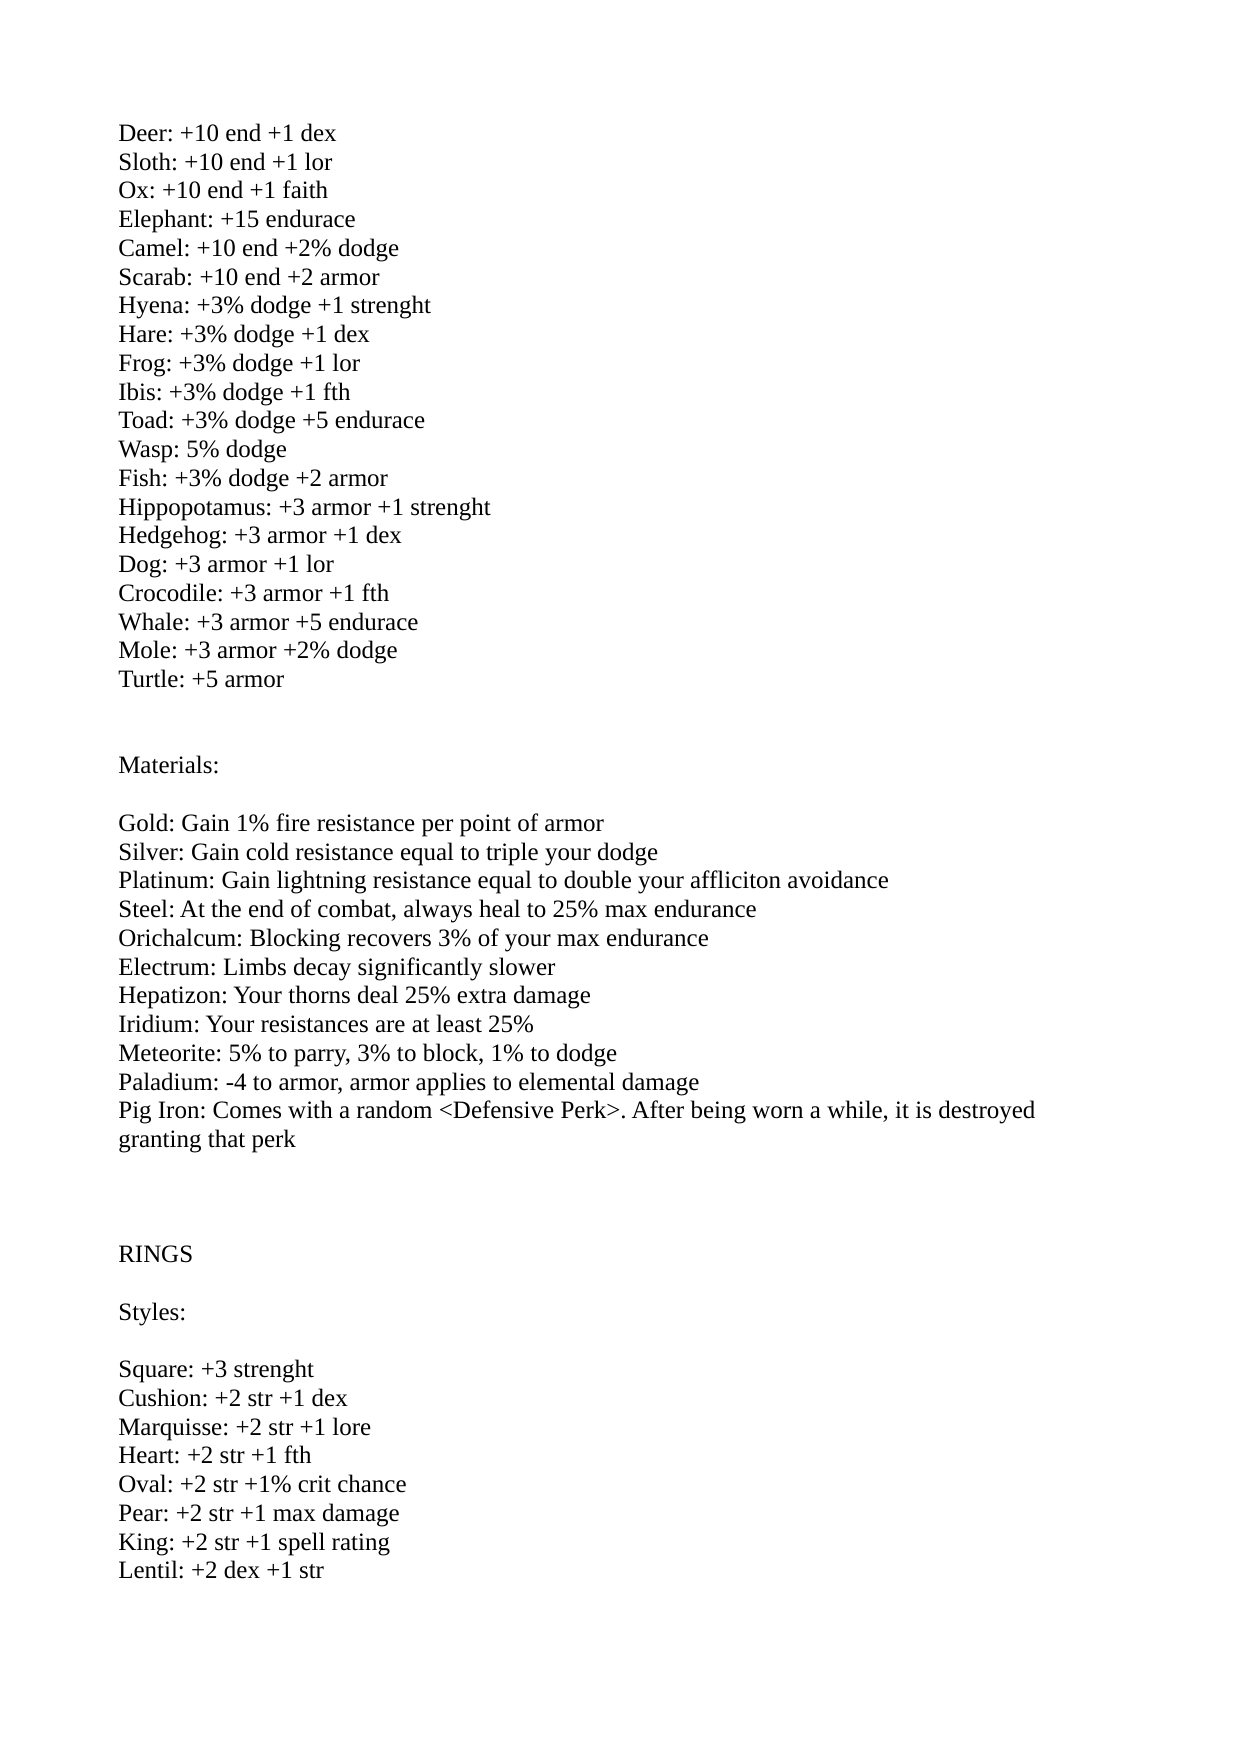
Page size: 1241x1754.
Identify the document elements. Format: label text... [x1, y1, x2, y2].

text Silver: Gain cold resistance equal to triple your dodge [118, 837, 1122, 866]
text Orichalcum: Blocking recovers 3% of your max endurance Electrum: Limbs decay significantly slower Hepatizon: Your thorns deal 25% extra damage Iridium: Your resistances are at least 25% Meteorite: 5% to parry, 3% to block, 1% to dodge Paladium: -4 to armor, armor applies to elemental damage Pig Iron: Comes with a random <Defensive Perk>. After being worn a while, it is destroyed granting that perk [118, 923, 1122, 1153]
text Turtle: +5 armor [118, 664, 1122, 693]
text Hare: +3% dodge +1 dex [118, 319, 1122, 348]
text Crocodile: +3 armor +1 fth [118, 578, 1122, 607]
text Square: +3 strenght [118, 1354, 1122, 1383]
text Hyena: +3% dodge +1 strenght [118, 291, 1122, 319]
text Cushion: +2 str +1 dex [118, 1383, 1122, 1412]
text Hedgehog: +3 armor +1 dex [118, 521, 1122, 549]
text Sloth: +10 end +1 lor [118, 147, 1122, 176]
text Gold: Gain 1% fire resistance per point of armor [118, 808, 1122, 837]
text Elephant: +15 endurace [118, 204, 1122, 233]
text Hippopotamus: +3 armor +1 strenght [118, 492, 1122, 521]
text Camel: +10 end +2% dodge [118, 233, 1122, 262]
text Oval: +2 str +1% crit chance Pear: +2 str +1 max damage King: +2 str +1 spell rating Lentil: +2 dex +1 str [118, 1469, 1122, 1584]
text Marquisse: +2 str +1 lore Heart: +2 str +1 fth [118, 1412, 1122, 1469]
text Styles: [118, 1297, 1122, 1354]
text Steel: At the end of combat, always heal to 25% max endurance [118, 894, 1122, 923]
text Deer: +10 end +1 dex [118, 118, 1122, 147]
text Platinum: Gain lightning resistance equal to double your affliciton avoidance [118, 866, 1122, 894]
text Materials: [118, 751, 1122, 779]
text Ox: +10 end +1 faith [118, 176, 1122, 204]
text RINGS [118, 1239, 1122, 1268]
text Mole: +3 armor +2% dodge [118, 636, 1122, 664]
text Frog: +3% dodge +1 lor [118, 348, 1122, 377]
text Toad: +3% dodge +5 endurace [118, 406, 1122, 434]
text Scarab: +10 end +2 armor [118, 262, 1122, 291]
text Dog: +3 armor +1 lor [118, 549, 1122, 578]
text Whale: +3 armor +5 endurace [118, 607, 1122, 636]
text Fish: +3% dodge +2 armor [118, 463, 1122, 492]
text Ibis: +3% dodge +1 fth [118, 377, 1122, 406]
text Wasp: 5% dodge [118, 434, 1122, 463]
